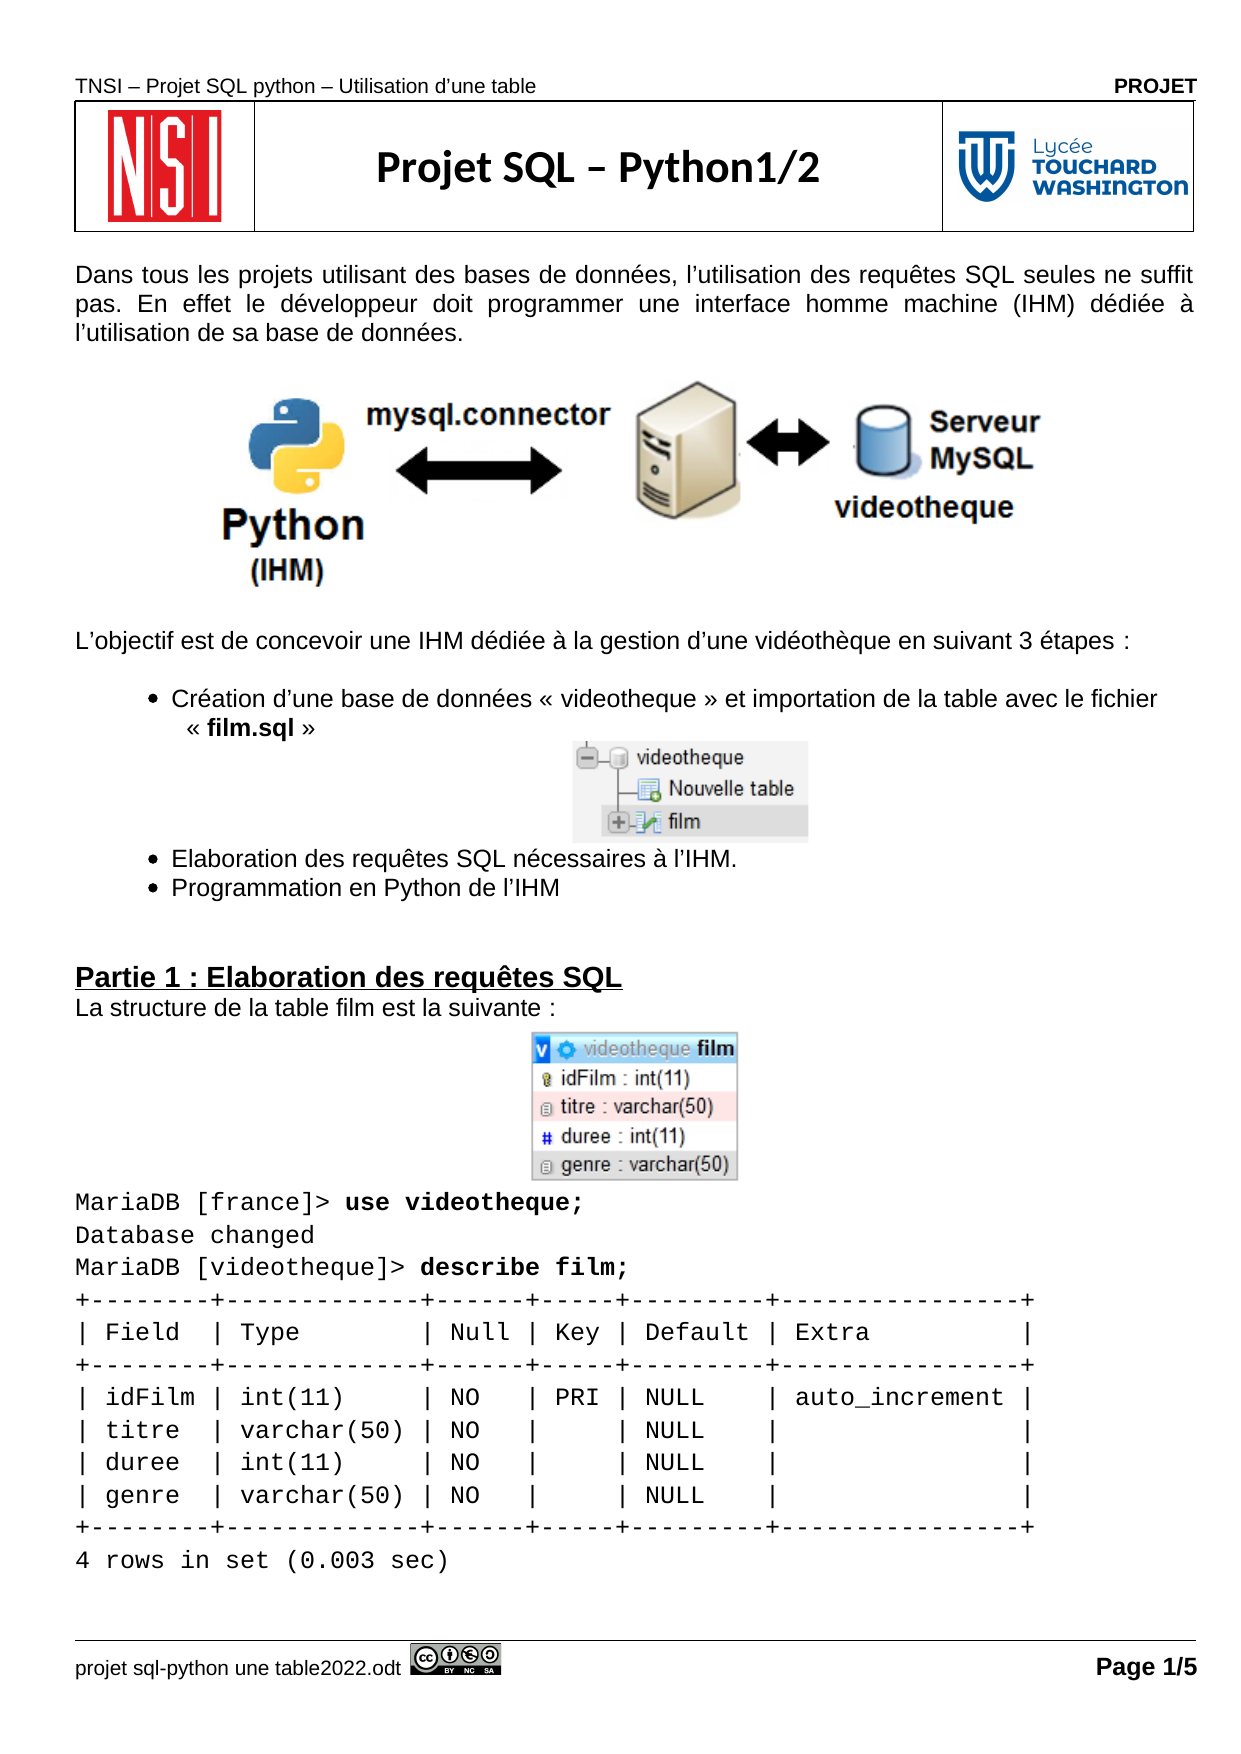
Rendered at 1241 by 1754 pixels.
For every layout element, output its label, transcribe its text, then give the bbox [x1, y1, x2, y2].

picture [956, 129, 1190, 203]
list Elaboration des requêtes SQL nécessaires à l’IHM. [148, 844, 1196, 873]
text Dans tous les projets utilisant des bases de données, l’utilisation des requêtes SQL seules ne suffit pas. En effet le développeur doit programmer une interface homme machine (IHM) dédiée à l’utilisation de sa base de données. [75, 261, 1196, 347]
text +--------+-------------+------+-----+---------+----------------+ [75, 1287, 1196, 1316]
text +--------+-------------+------+-----+---------+----------------+ [75, 1515, 1196, 1543]
text | genre | varchar(50) | NO | | NULL | | [75, 1482, 1196, 1511]
table_header [943, 102, 1193, 231]
picture [527, 1026, 743, 1184]
text L’objectif est de concevoir une IHM dédiée à la gestion d’une vidéothèque en suivant 3 étapes : [75, 626, 1196, 655]
text | titre | varchar(50) | NO | | NULL | | [75, 1417, 1196, 1446]
text MariaDB [videotheque]> describe film; [75, 1255, 1196, 1283]
list Création d’une base de données « videotheque » et importation de la table avec le fichier « film.sql » [148, 684, 1196, 741]
text Database changed [75, 1222, 1196, 1251]
table_header [76, 102, 254, 231]
text MariaDB [france]> use videotheque; [75, 1190, 1196, 1218]
text La structure de la table film est la suivante : [75, 993, 1196, 1022]
list Programmation en Python de l’IHM [148, 873, 1196, 902]
picture [210, 375, 1060, 598]
picture [572, 741, 809, 843]
picture [410, 1643, 502, 1675]
text | Field | Type | Null | Key | Default | Extra | [75, 1320, 1196, 1348]
text +--------+-------------+------+-----+---------+----------------+ [75, 1352, 1196, 1381]
text | duree | int(11) | NO | | NULL | | [75, 1450, 1196, 1478]
text | idFilm | int(11) | NO | PRI | NULL | auto_increment | [75, 1385, 1196, 1413]
text 4 rows in set (0.003 sec) [75, 1547, 1196, 1576]
text Partie 1 : Elaboration des requêtes SQL [75, 959, 1196, 993]
table_header Projet SQL – Python1/2 [255, 102, 942, 231]
